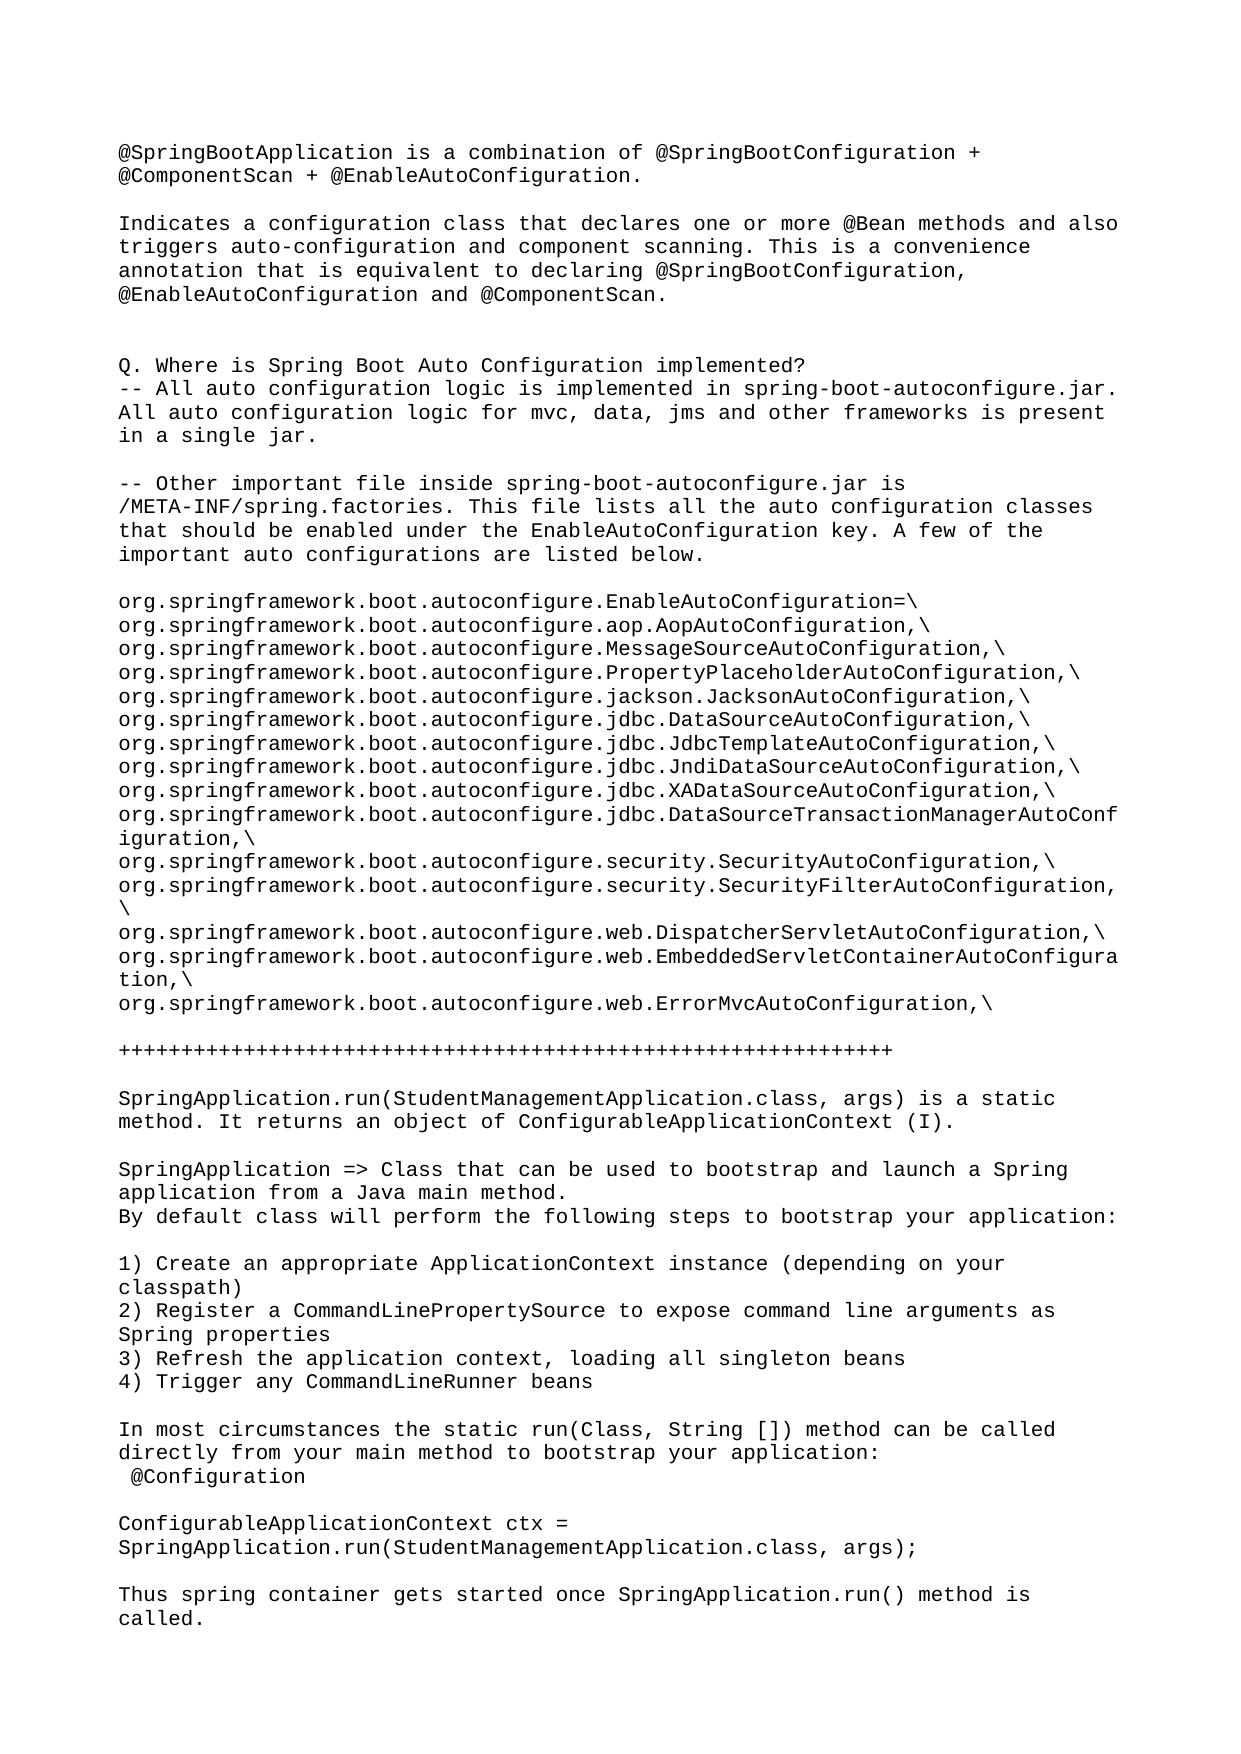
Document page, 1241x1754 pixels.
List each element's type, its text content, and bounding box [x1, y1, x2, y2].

text org.springframework.boot.autoconfigure.aop.AopAutoConfiguration,\ [118, 615, 1122, 638]
text ++++++++++++++++++++++++++++++++++++++++++++++++++++++++++++++ [118, 1040, 1122, 1064]
text org.springframework.boot.autoconfigure.jackson.JacksonAutoConfiguration,\ [118, 686, 1122, 709]
text org.springframework.boot.autoconfigure.jdbc.DataSourceTransactionManagerAutoConfiguration,\ [118, 804, 1122, 851]
text org.springframework.boot.autoconfigure.jdbc.DataSourceAutoConfiguration,\ [118, 709, 1122, 733]
text In most circumstances the static run(Class, String []) method can be called directly from your main method to bootstrap your application: [118, 1419, 1122, 1466]
text -- All auto configuration logic is implemented in spring-boot-autoconfigure.jar. All auto configuration logic for mvc, data, jms and other frameworks is present in a single jar. [118, 378, 1122, 449]
text SpringApplication.run(StudentManagementApplication.class, args) is a static method. It returns an object of ConfigurableApplicationContext (I). [118, 1088, 1122, 1135]
text org.springframework.boot.autoconfigure.web.EmbeddedServletContainerAutoConfiguration,\ [118, 946, 1122, 993]
text SpringApplication => Class that can be used to bootstrap and launch a Spring application from a Java main method. [118, 1158, 1122, 1206]
text org.springframework.boot.autoconfigure.security.SecurityFilterAutoConfiguration,\ [118, 875, 1122, 922]
text 1) Create an appropriate ApplicationContext instance (depending on your classpath) [118, 1253, 1122, 1300]
text org.springframework.boot.autoconfigure.web.DispatcherServletAutoConfiguration,\ [118, 922, 1122, 946]
text org.springframework.boot.autoconfigure.jdbc.JdbcTemplateAutoConfiguration,\ [118, 733, 1122, 757]
text ConfigurableApplicationContext ctx = SpringApplication.run(StudentManagementApplication.class, args); [118, 1513, 1122, 1561]
text By default class will perform the following steps to bootstrap your application: [118, 1206, 1122, 1229]
text -- Other important file inside spring-boot-autoconfigure.jar is /META-INF/spring.factories. This file lists all the auto configuration classes that should be enabled under the EnableAutoConfiguration key. A few of the important auto configurations are listed below. [118, 473, 1122, 567]
text 3) Refresh the application context, loading all singleton beans [118, 1348, 1122, 1371]
text Indicates a configuration class that declares one or more @Bean methods and also triggers auto-configuration and component scanning. This is a convenience annotation that is equivalent to declaring @SpringBootConfiguration, @EnableAutoConfiguration and @ComponentScan. [118, 213, 1122, 307]
text Thus spring container gets started once SpringApplication.run() method is called. [118, 1584, 1122, 1631]
text 4) Trigger any CommandLineRunner beans [118, 1371, 1122, 1395]
text org.springframework.boot.autoconfigure.EnableAutoConfiguration=\ [118, 591, 1122, 615]
text @SpringBootApplication is a combination of @SpringBootConfiguration + @ComponentScan + @EnableAutoConfiguration. [118, 142, 1122, 189]
text @Configuration [118, 1466, 1122, 1489]
text org.springframework.boot.autoconfigure.jdbc.XADataSourceAutoConfiguration,\ [118, 780, 1122, 804]
text org.springframework.boot.autoconfigure.PropertyPlaceholderAutoConfiguration,\ [118, 662, 1122, 686]
text Q. Where is Spring Boot Auto Configuration implemented? [118, 354, 1122, 378]
text 2) Register a CommandLinePropertySource to expose command line arguments as Spring properties [118, 1300, 1122, 1348]
text org.springframework.boot.autoconfigure.MessageSourceAutoConfiguration,\ [118, 638, 1122, 662]
text org.springframework.boot.autoconfigure.jdbc.JndiDataSourceAutoConfiguration,\ [118, 757, 1122, 780]
text org.springframework.boot.autoconfigure.web.ErrorMvcAutoConfiguration,\ [118, 993, 1122, 1017]
text org.springframework.boot.autoconfigure.security.SecurityAutoConfiguration,\ [118, 851, 1122, 875]
